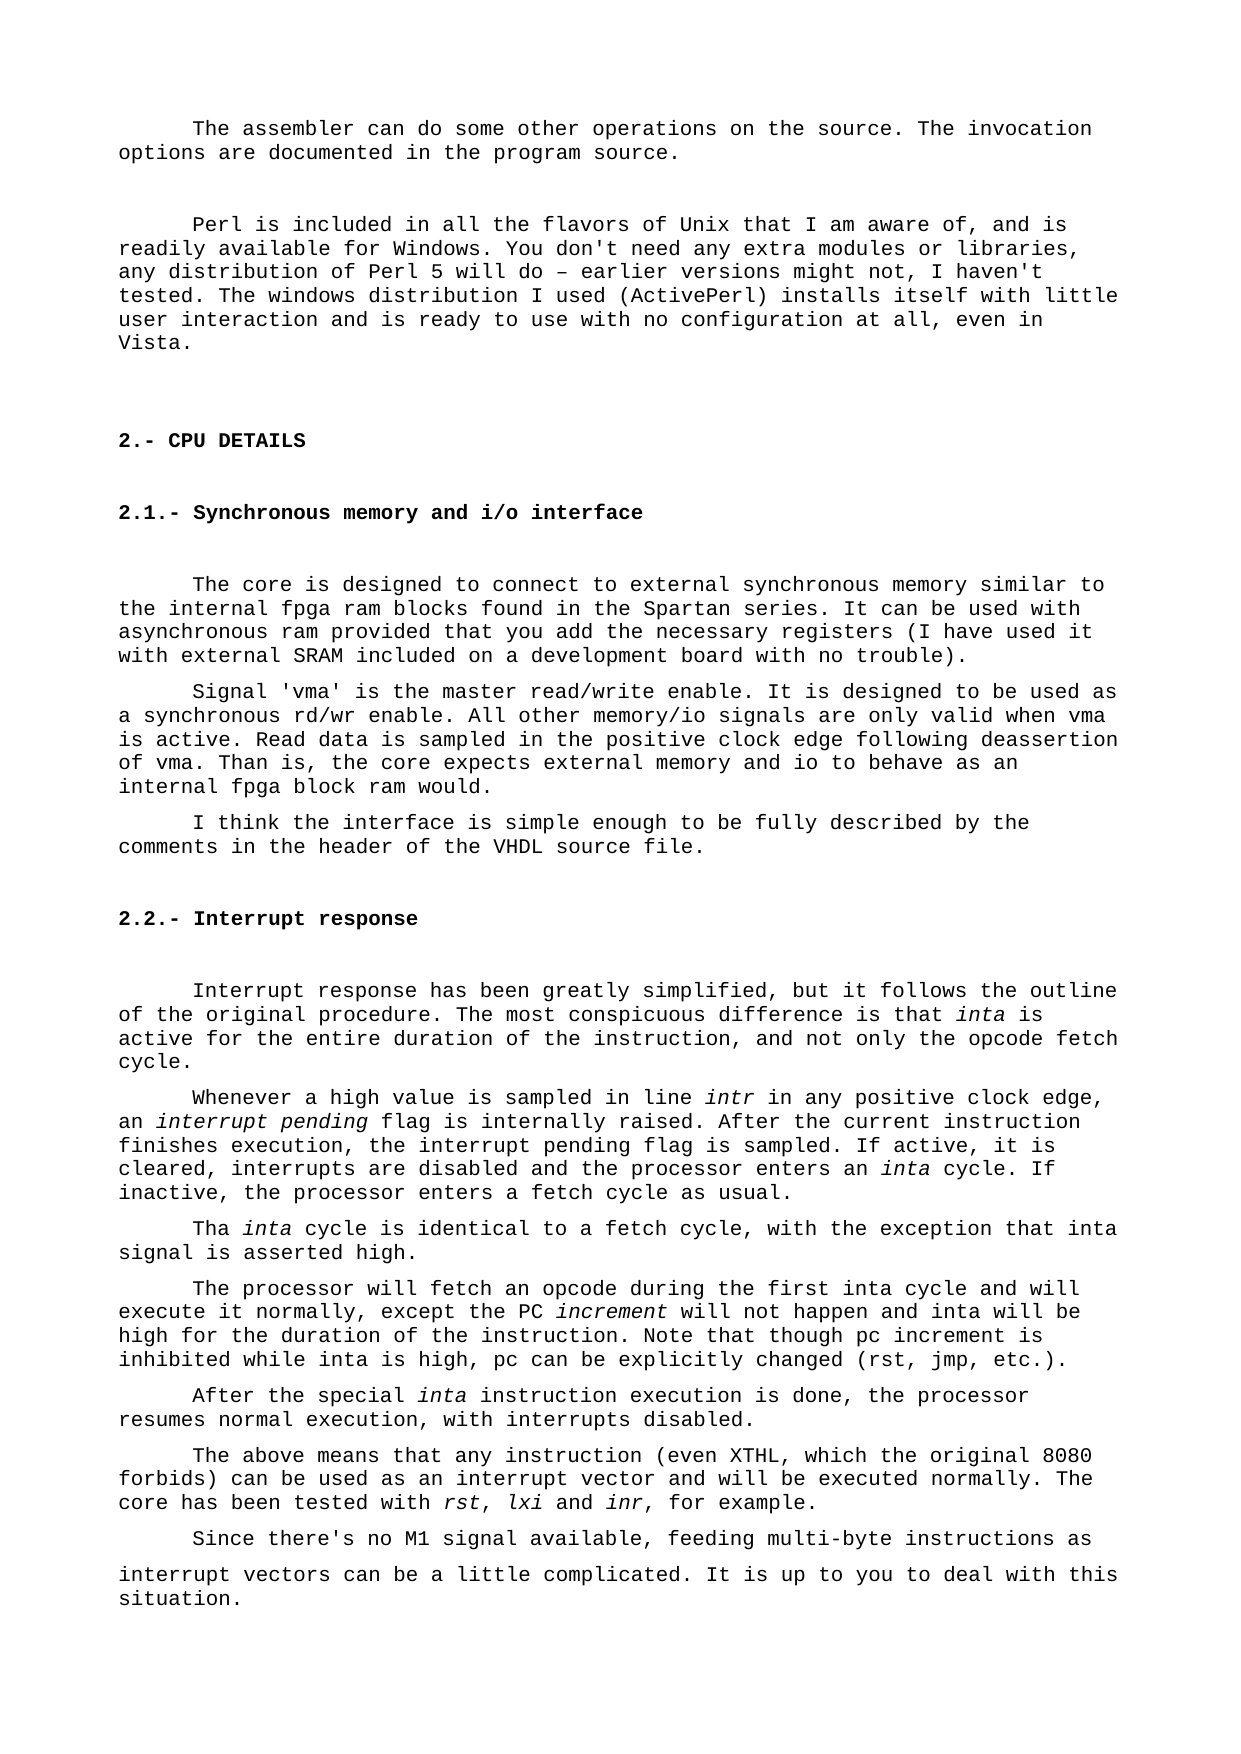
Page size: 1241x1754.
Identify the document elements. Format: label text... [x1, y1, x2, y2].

text After the special inta instruction execution is done, the processor resumes normal execution, with interrupts disabled. [118, 1385, 1122, 1432]
text The processor will fetch an opcode during the first inta cycle and will execute it normally, except the PC increment will not happen and inta will be high for the duration of the instruction. Note that though pc increment is inhibited while inta is high, pc can be explicitly changed (rst, jmp, etc.). [118, 1278, 1122, 1372]
subtitle 2.- CPU DETAILS [118, 429, 1122, 453]
text The above means that any instruction (even XTHL, which the original 8080 forbids) can be used as an interrupt vector and will be executed normally. The core has been tested with rst, lxi and inr, for example. [118, 1445, 1122, 1516]
text 2.2.- Interrupt response [118, 908, 1122, 932]
text 2.1.- Synchronous memory and i/o interface [118, 502, 1122, 526]
text Since there's no M1 signal available, feeding multi-byte instructions as [118, 1528, 1122, 1552]
text Perl is included in all the flavors of Unix that I am aware of, and is readily available for Windows. You don't need any extra modules or libraries, any distribution of Perl 5 will do – earlier versions might not, I haven't tested. The windows distribution I used (ActivePerl) installs itself with little user interaction and is ready to use with no configuration at all, even in Vista. [118, 214, 1122, 356]
text Signal 'vma' is the master read/write enable. It is designed to be used as a synchronous rd/wr enable. All other memory/io signals are only valid when vma is active. Read data is sampled in the positive clock edge following deassertion of vma. Than is, the core expects external memory and io to behave as an internal fpga block ram would. [118, 681, 1122, 799]
text Interrupt response has been greatly simplified, but it follows the outline of the original procedure. The most conspicuous difference is that inta is active for the entire duration of the instruction, and not only the opcode fetch cycle. [118, 980, 1122, 1075]
text Tha inta cycle is identical to a fetch cycle, with the exception that inta signal is asserted high. [118, 1218, 1122, 1265]
text The assembler can do some other operations on the source. The invocation options are documented in the program source. [118, 118, 1122, 165]
text interrupt vectors can be a little complicated. It is up to you to deal with this situation. [118, 1564, 1122, 1612]
text I think the interface is simple enough to be fully described by the comments in the header of the VHDL source file. [118, 812, 1122, 859]
text Whenever a high value is sampled in line intr in any positive clock edge, an interrupt pending flag is internally raised. After the current instruction finishes execution, the interrupt pending flag is sampled. If active, it is cleared, interrupts are disabled and the processor enters an inta cycle. If inactive, the processor enters a fetch cycle as usual. [118, 1087, 1122, 1206]
text The core is designed to connect to external synchronous memory similar to the internal fpga ram blocks found in the Spartan series. It can be used with asynchronous ram provided that you add the necessary registers (I have used it with external SRAM included on a development board with no trouble). [118, 574, 1122, 669]
